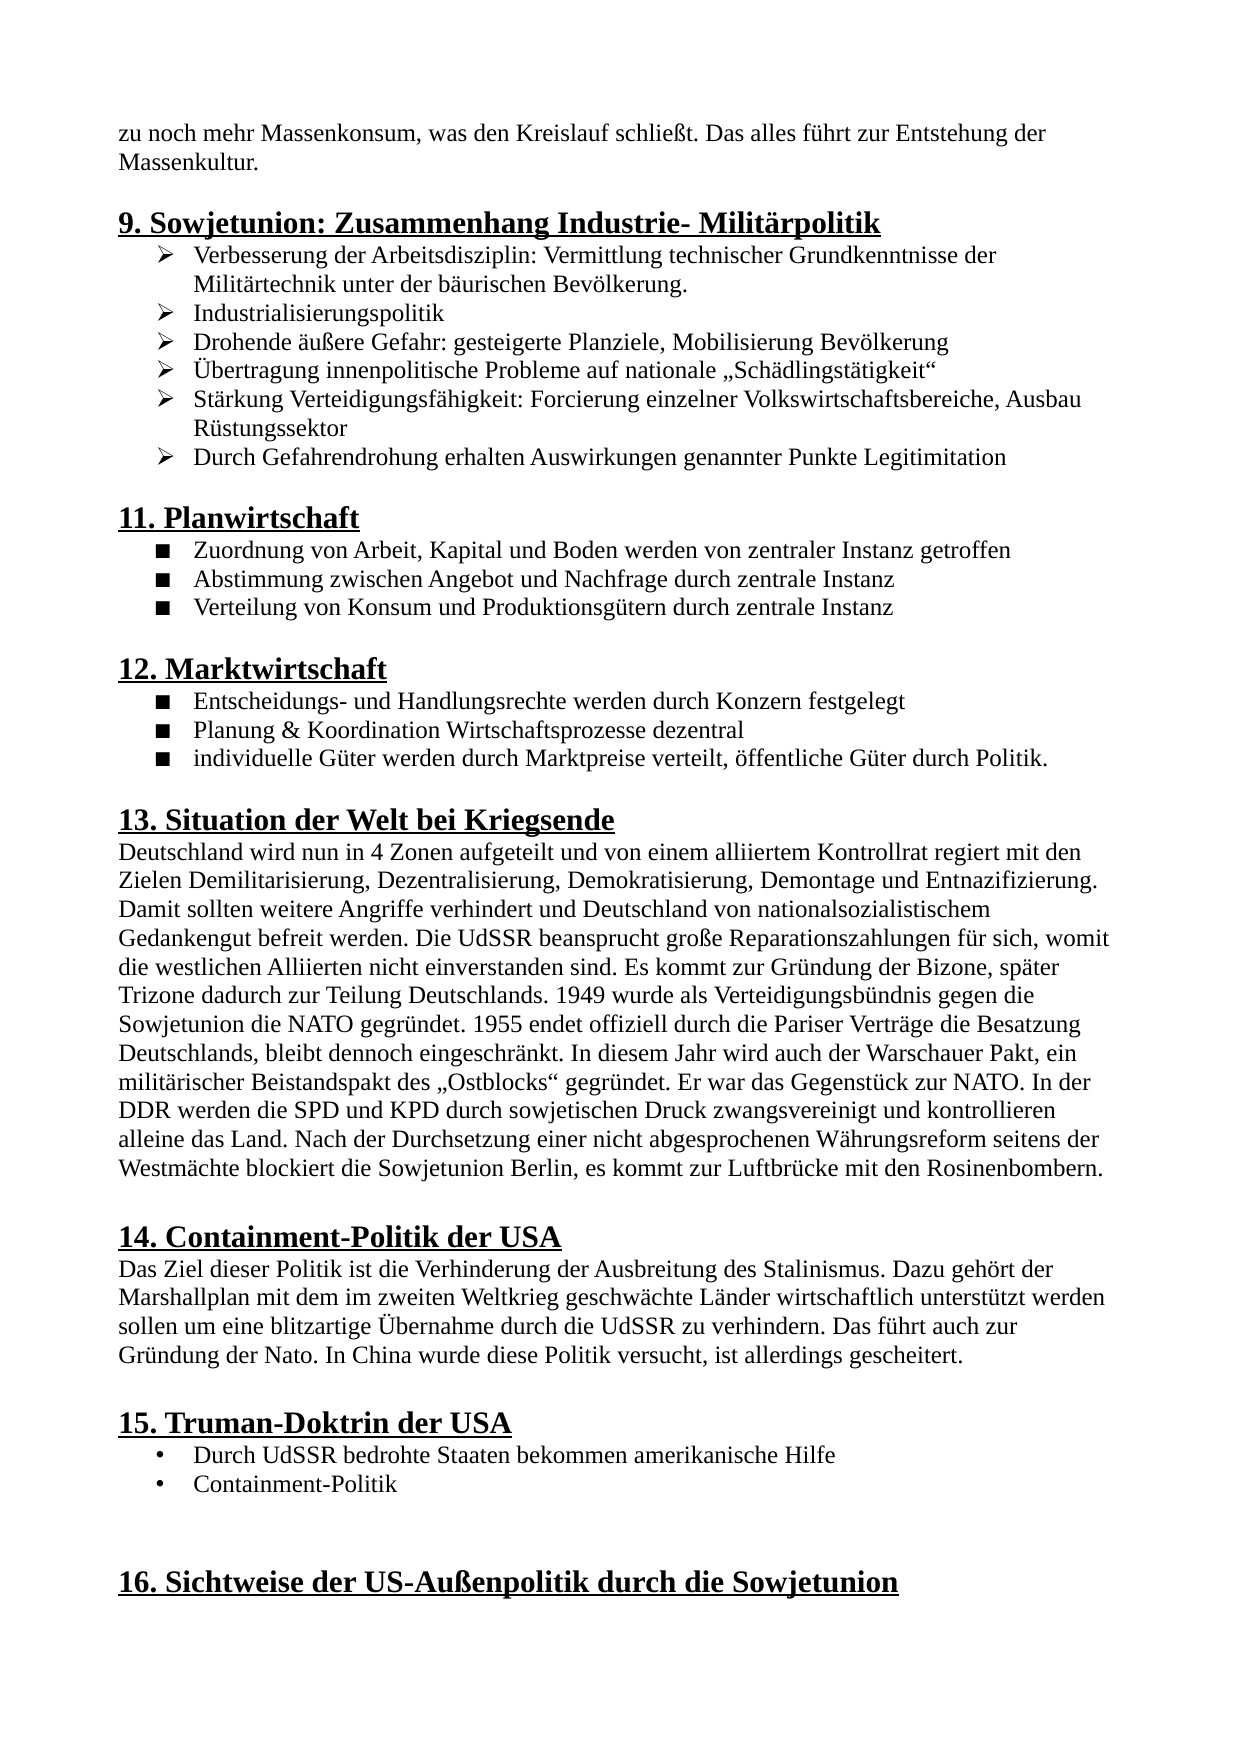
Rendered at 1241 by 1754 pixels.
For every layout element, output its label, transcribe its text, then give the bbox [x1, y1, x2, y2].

text 13. Situation der Welt bei Kriegsende [118, 801, 1122, 837]
text 12. Marktwirtschaft [118, 650, 1122, 686]
text zu noch mehr Massenkonsum, was den Kreislauf schließt. Das alles führt zur Entstehung der Massenkultur. [118, 118, 1122, 176]
text 11. Planwirtschaft [118, 499, 1122, 535]
text 16. Sichtweise der US-Außenpolitik durch die Sowjetunion [118, 1563, 1122, 1599]
list Verbesserung der Arbeitsdisziplin: Vermittlung technischer Grundkenntnisse der Militärtechnik unter der bäurischen Bevölkerung. [156, 240, 1122, 298]
text 9. Sowjetunion: Zusammenhang Industrie- Militärpolitik [118, 204, 1122, 240]
list Übertragung innenpolitische Probleme auf nationale „Schädlingstätigkeit“ [156, 355, 1122, 384]
text Deutschland wird nun in 4 Zonen aufgeteilt und von einem alliiertem Kontrollrat regiert mit den Zielen Demilitarisierung, Dezentralisierung, Demokratisierung, Demontage und Entnazifizierung. Damit sollten weitere Angriffe verhindert und Deutschland von nationalsozialistischem Gedankengut befreit werden. Die UdSSR beansprucht große Reparationszahlungen für sich, womit die westlichen Alliierten nicht einverstanden sind. Es kommt zur Gründung der Bizone, später Trizone dadurch zur Teilung Deutschlands. 1949 wurde als Verteidigungsbündnis gegen die Sowjetunion die NATO gegründet. 1955 endet offiziell durch die Pariser Verträge die Besatzung Deutschlands, bleibt dennoch eingeschränkt. In diesem Jahr wird auch der Warschauer Pakt, ein militärischer Beistandspakt des „Ostblocks“ gegründet. Er war das Gegenstück zur NATO. In der DDR werden die SPD und KPD durch sowjetischen Druck zwangsvereinigt und kontrollieren alleine das Land. Nach der Durchsetzung einer nicht abgesprochenen Währungsreform seitens der Westmächte blockiert die Sowjetunion Berlin, es kommt zur Luftbrücke mit den Rosinenbombern. [118, 837, 1122, 1182]
list Verteilung von Konsum und Produktionsgütern durch zentrale Instanz [156, 592, 1122, 621]
list Zuordnung von Arbeit, Kapital und Boden werden von zentraler Instanz getroffen [156, 535, 1122, 564]
text 14. Containment-Politik der USA [118, 1218, 1122, 1254]
text 15. Truman-Doktrin der USA [118, 1405, 1122, 1441]
list Entscheidungs- und Handlungsrechte werden durch Konzern festgelegt [156, 686, 1122, 715]
list Abstimmung zwischen Angebot und Nachfrage durch zentrale Instanz [156, 564, 1122, 592]
list individuelle Güter werden durch Marktpreise verteilt, öffentliche Güter durch Politik. [156, 743, 1122, 772]
list Drohende äußere Gefahr: gesteigerte Planziele, Mobilisierung Bevölkerung [156, 327, 1122, 355]
list Stärkung Verteidigungsfähigkeit: Forcierung einzelner Volkswirtschaftsbereiche, Ausbau Rüstungssektor [156, 384, 1122, 442]
list Durch UdSSR bedrohte Staaten bekommen amerikanische Hilfe [156, 1441, 1122, 1469]
list Industrialisierungspolitik [156, 298, 1122, 327]
list Durch Gefahrendrohung erhalten Auswirkungen genannter Punkte Legitimitation [156, 442, 1122, 470]
list Planung & Koordination Wirtschaftsprozesse dezentral [156, 715, 1122, 743]
list Containment-Politik [156, 1469, 1122, 1498]
text Das Ziel dieser Politik ist die Verhinderung der Ausbreitung des Stalinismus. Dazu gehört der Marshallplan mit dem im zweiten Weltkrieg geschwächte Länder wirtschaftlich unterstützt werden sollen um eine blitzartige Übernahme durch die UdSSR zu verhindern. Das führt auch zur Gründung der Nato. In China wurde diese Politik versucht, ist allerdings gescheitert. [118, 1254, 1122, 1369]
